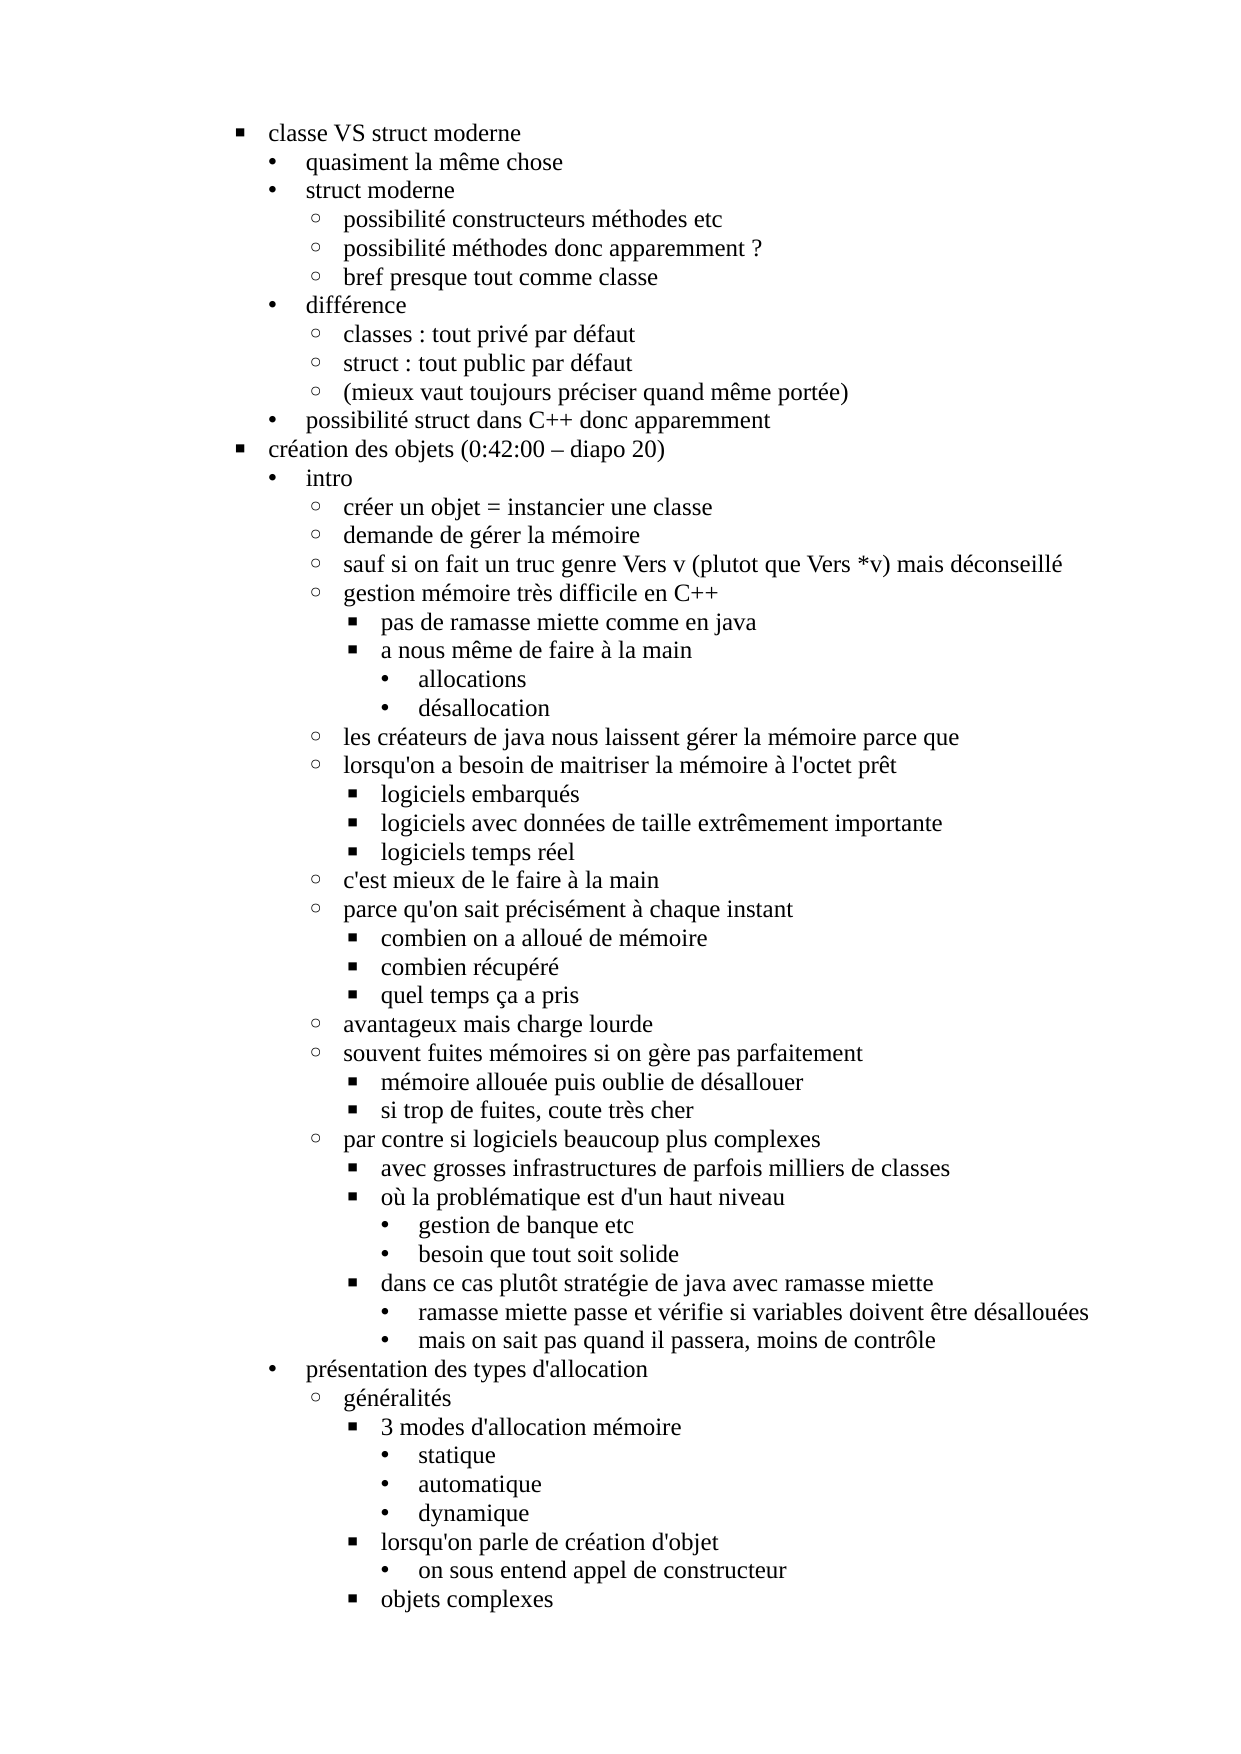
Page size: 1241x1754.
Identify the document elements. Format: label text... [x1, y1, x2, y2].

list c'est mieux de le faire à la main [306, 866, 1122, 894]
list demande de gérer la mémoire [306, 521, 1122, 549]
list logiciels embarqués [343, 779, 1122, 808]
list dans ce cas plutôt stratégie de java avec ramasse miette [343, 1268, 1122, 1297]
list allocations [381, 664, 1122, 693]
list différence [268, 291, 1122, 319]
list on sous entend appel de constructeur [381, 1556, 1122, 1584]
list si trop de fuites, coute très cher [343, 1096, 1122, 1124]
list quel temps ça a pris [343, 981, 1122, 1009]
list souvent fuites mémoires si on gère pas parfaitement [306, 1038, 1122, 1067]
list avec grosses infrastructures de parfois milliers de classes [343, 1153, 1122, 1182]
list avantageux mais charge lourde [306, 1009, 1122, 1038]
list intro [268, 463, 1122, 492]
list gestion de banque etc [381, 1211, 1122, 1239]
list struct : tout public par défaut [306, 348, 1122, 377]
list mais on sait pas quand il passera, moins de contrôle [381, 1326, 1122, 1354]
list pas de ramasse miette comme en java [343, 607, 1122, 636]
list statique [381, 1441, 1122, 1469]
list a nous même de faire à la main [343, 636, 1122, 664]
list possibilité constructeurs méthodes etc [306, 204, 1122, 233]
list quasiment la même chose [268, 147, 1122, 176]
list généralités [306, 1383, 1122, 1412]
list les créateurs de java nous laissent gérer la mémoire parce que [306, 722, 1122, 751]
list struct moderne [268, 176, 1122, 204]
list ramasse miette passe et vérifie si variables doivent être désallouées [381, 1297, 1122, 1326]
list bref presque tout comme classe [306, 262, 1122, 291]
list combien on a alloué de mémoire [343, 923, 1122, 952]
list logiciels avec données de taille extrêmement importante [343, 808, 1122, 837]
list possibilité struct dans C++ donc apparemment [268, 406, 1122, 434]
list 3 modes d'allocation mémoire [343, 1412, 1122, 1441]
list (mieux vaut toujours préciser quand même portée) [306, 377, 1122, 406]
list mémoire allouée puis oublie de désallouer [343, 1067, 1122, 1096]
list création des objets (0:42:00 – diapo 20) [231, 434, 1122, 463]
list logiciels temps réel [343, 837, 1122, 866]
list créer un objet = instancier une classe [306, 492, 1122, 521]
list objets complexes [343, 1584, 1122, 1613]
list désallocation [381, 693, 1122, 722]
list classes : tout privé par défaut [306, 319, 1122, 348]
list sauf si on fait un truc genre Vers v (plutot que Vers *v) mais déconseillé [306, 549, 1122, 578]
list gestion mémoire très difficile en C++ [306, 578, 1122, 607]
list dynamique [381, 1498, 1122, 1527]
list parce qu'on sait précisément à chaque instant [306, 894, 1122, 923]
list où la problématique est d'un haut niveau [343, 1182, 1122, 1211]
list possibilité méthodes donc apparemment ? [306, 233, 1122, 262]
list lorsqu'on parle de création d'objet [343, 1527, 1122, 1556]
list lorsqu'on a besoin de maitriser la mémoire à l'octet prêt [306, 751, 1122, 779]
list présentation des types d'allocation [268, 1354, 1122, 1383]
list par contre si logiciels beaucoup plus complexes [306, 1124, 1122, 1153]
list automatique [381, 1469, 1122, 1498]
list classe VS struct moderne [231, 118, 1122, 147]
list combien récupéré [343, 952, 1122, 981]
list besoin que tout soit solide [381, 1239, 1122, 1268]
